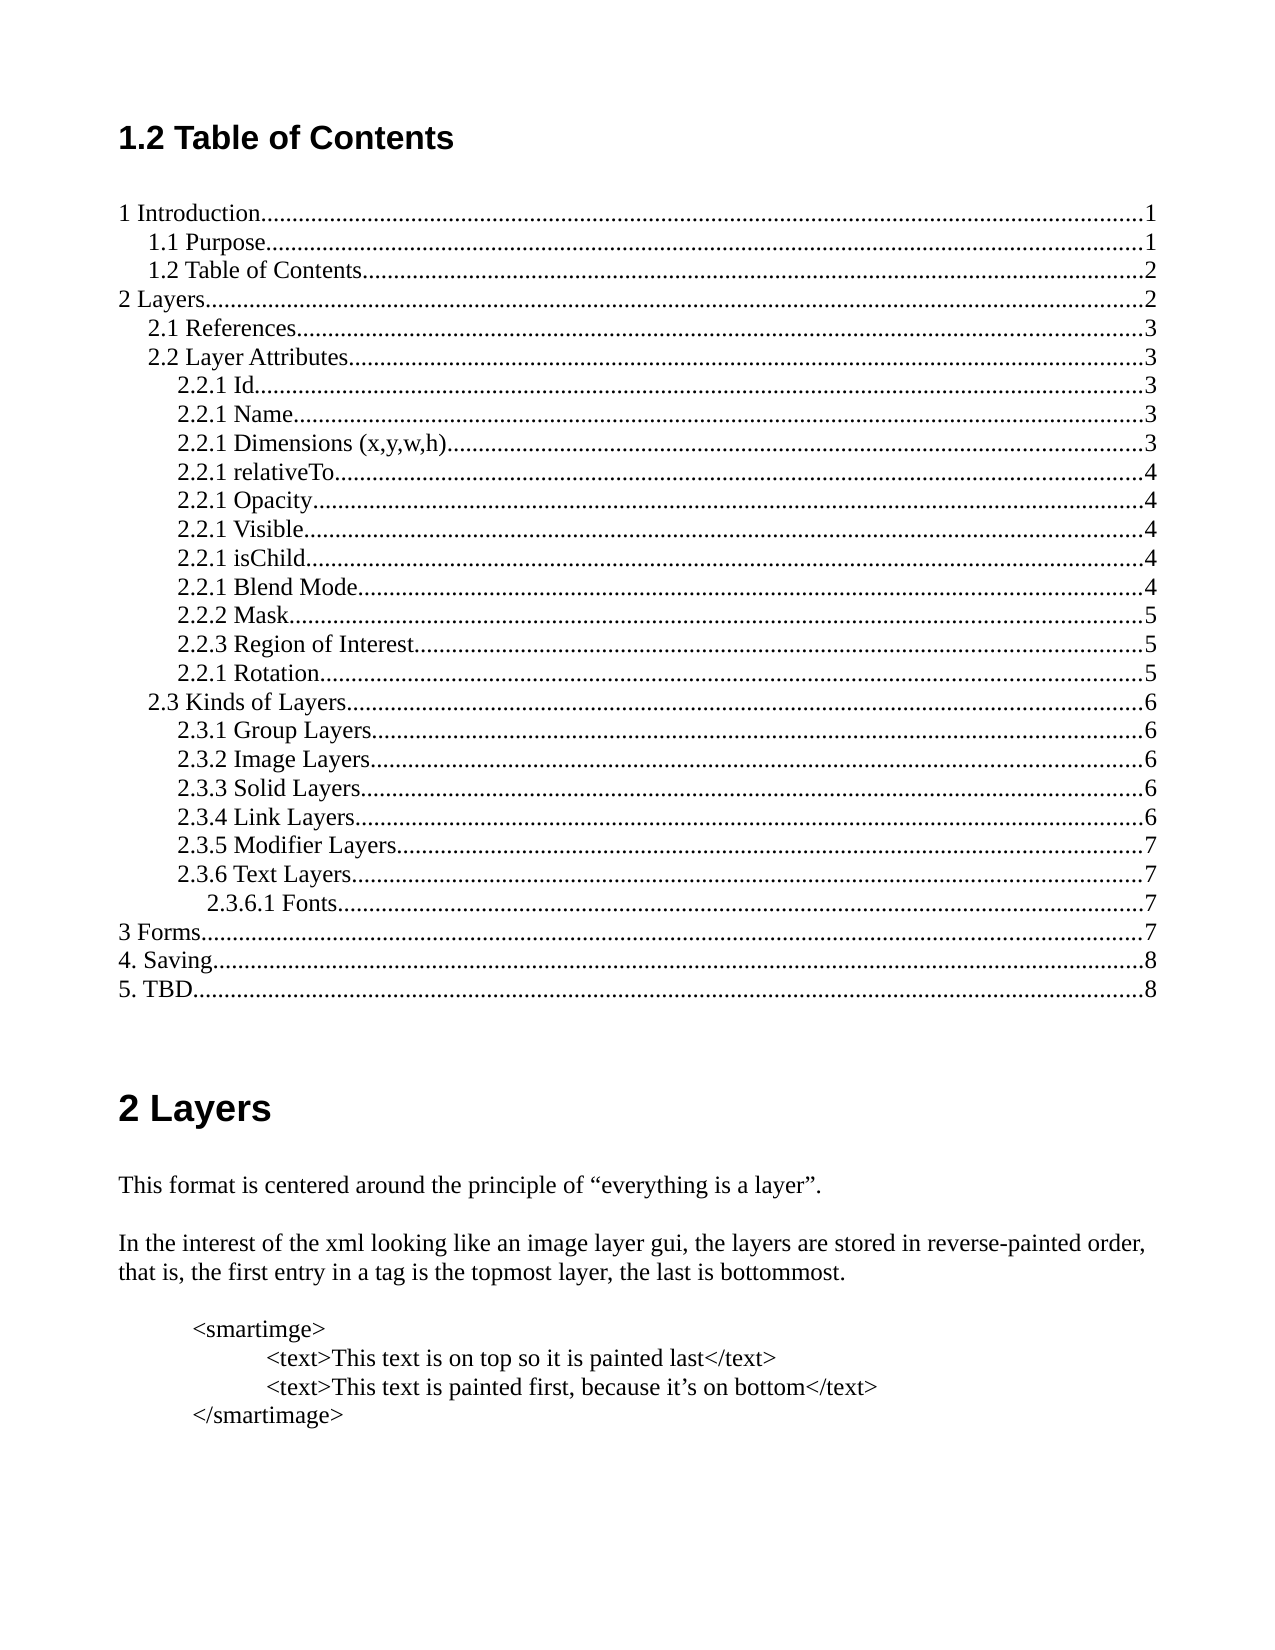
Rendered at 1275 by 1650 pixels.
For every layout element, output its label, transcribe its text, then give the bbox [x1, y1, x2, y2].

text </smartimage> [192, 1400, 1157, 1429]
text 1.2 Table of Contents 2 [148, 256, 1157, 284]
text 2.2.1 isChild 4 [177, 543, 1157, 572]
text 2.3.2 Image Layers 6 [177, 744, 1157, 773]
text 2.3.5 Modifier Layers 7 [177, 831, 1157, 859]
text 2.2.1 Name 3 [177, 399, 1157, 428]
subtitle 2 Layers [118, 1086, 1157, 1129]
subtitle 1.2 Table of Contents [118, 118, 1157, 157]
text In the interest of the xml looking like an image layer gui, the layers are stored in reverse-painted order, that is, the first entry in a tag is the topmost layer, the last is bottommost. [118, 1228, 1157, 1285]
text 2.3.6 Text Layers 7 [177, 859, 1157, 888]
text 2.3.6.1 Fonts 7 [207, 888, 1157, 917]
text <text>This text is on top so it is painted last</text> [192, 1343, 1157, 1372]
text <text>This text is painted first, because it’s on bottom</text> [192, 1372, 1157, 1400]
text 1.1 Purpose 1 [148, 227, 1157, 256]
text 2.2.1 Id 3 [177, 371, 1157, 399]
text 2 Layers 2 [118, 284, 1157, 313]
text 2.3.1 Group Layers 6 [177, 716, 1157, 744]
text 2.2 Layer Attributes 3 [148, 342, 1157, 371]
text <smartimge> [192, 1314, 1157, 1343]
text 2.2.1 Blend Mode 4 [177, 572, 1157, 601]
text 2.3.3 Solid Layers 6 [177, 773, 1157, 802]
text This format is centered around the principle of “everything is a layer”. [118, 1170, 1157, 1199]
text 2.3 Kinds of Layers 6 [148, 687, 1157, 716]
text 2.2.1 Rotation 5 [177, 658, 1157, 687]
text 4. Saving 8 [118, 946, 1157, 974]
text 1 Introduction 1 [118, 198, 1157, 227]
text 2.2.1 Dimensions (x,y,w,h) 3 [177, 428, 1157, 457]
text 2.2.1 relativeTo 4 [177, 457, 1157, 486]
text 2.2.1 Visible 4 [177, 514, 1157, 543]
text 5. TBD 8 [118, 974, 1157, 1003]
text 2.2.3 Region of Interest 5 [177, 629, 1157, 658]
text 2.1 References 3 [148, 313, 1157, 342]
text 3 Forms 7 [118, 917, 1157, 946]
text 2.2.1 Opacity 4 [177, 486, 1157, 514]
text 2.3.4 Link Layers 6 [177, 802, 1157, 831]
text 2.2.2 Mask 5 [177, 601, 1157, 629]
